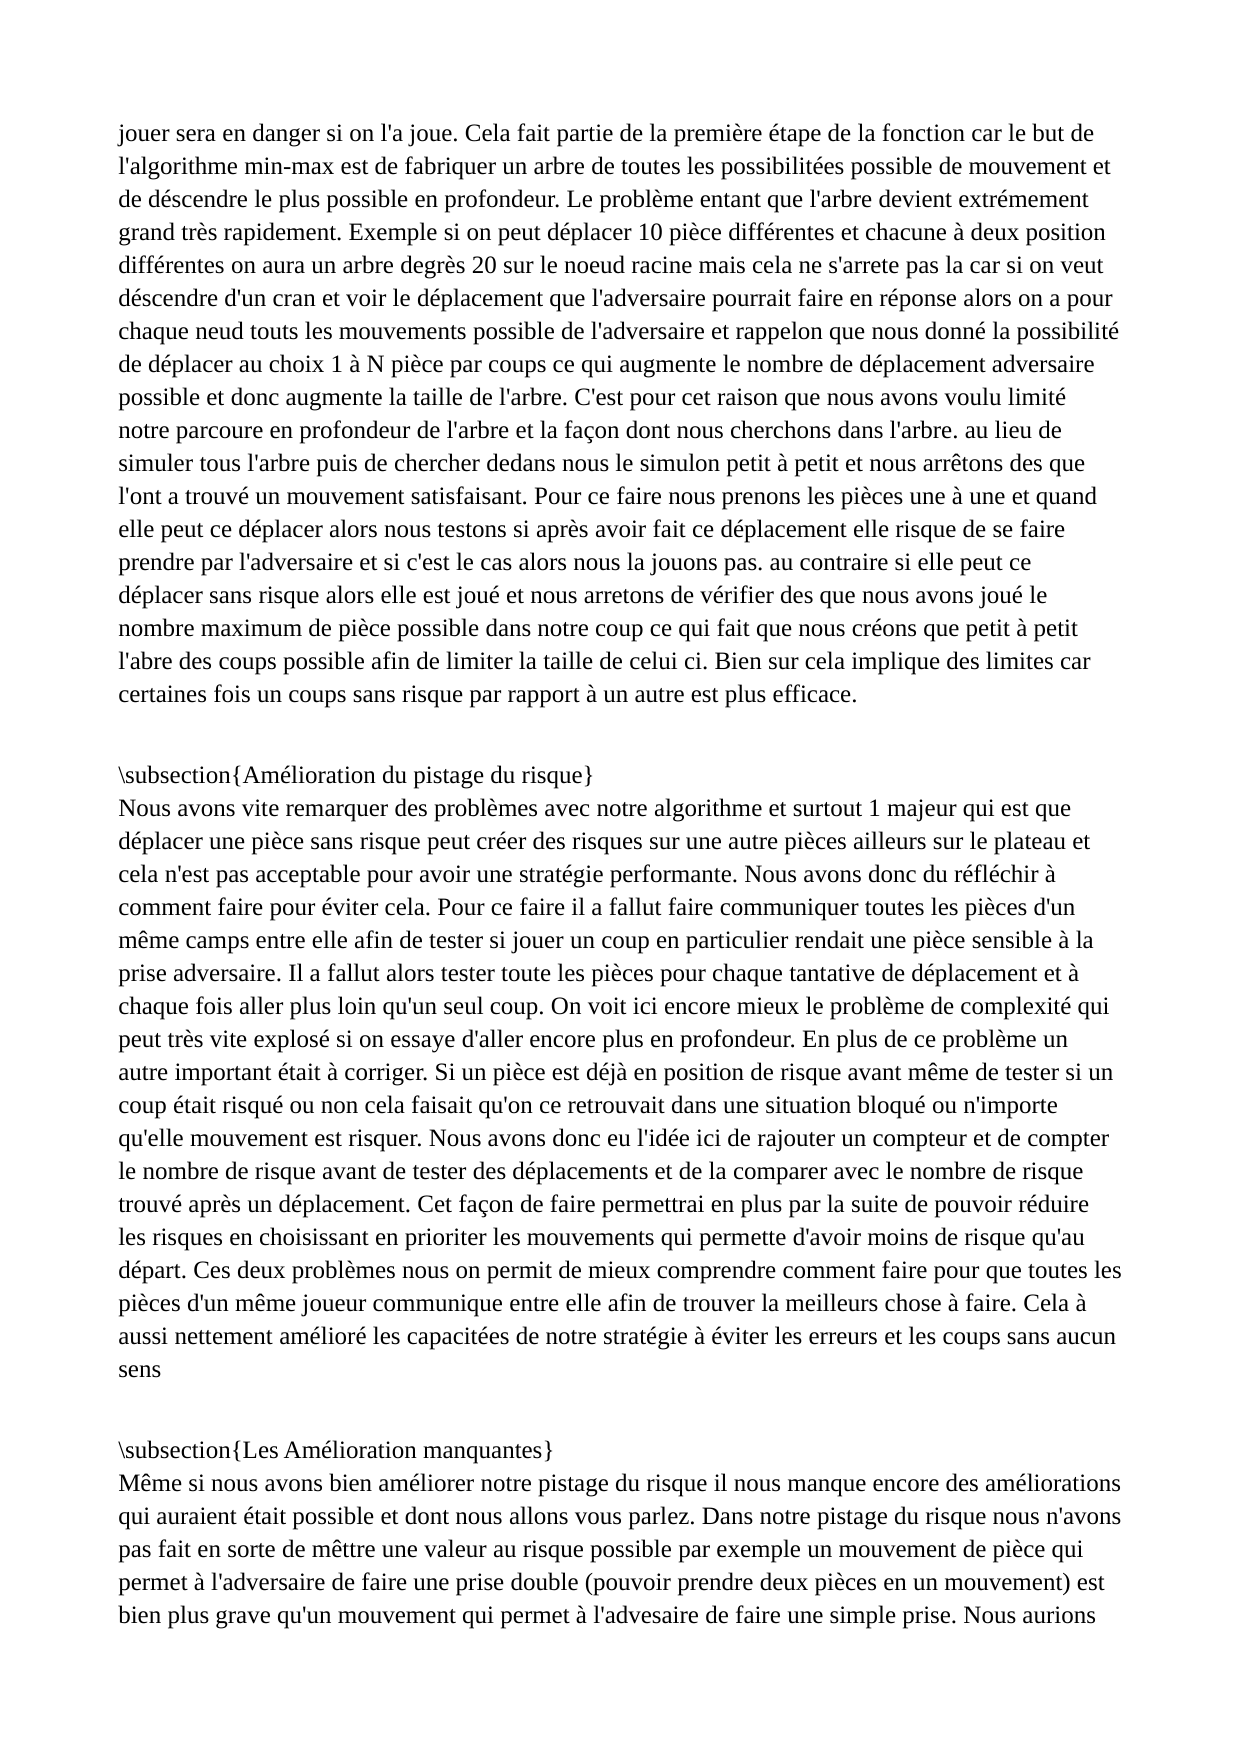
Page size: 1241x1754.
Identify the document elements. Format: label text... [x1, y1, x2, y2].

text \subsection{Les Amélioration manquantes} [118, 1435, 1122, 1464]
text Nous avons vite remarquer des problèmes avec notre algorithme et surtout 1 majeur qui est que déplacer une pièce sans risque peut créer des risques sur une autre pièces ailleurs sur le plateau et cela n'est pas acceptable pour avoir une stratégie performante. Nous avons donc du réfléchir à comment faire pour éviter cela. Pour ce faire il a fallut faire communiquer toutes les pièces d'un même camps entre elle afin de tester si jouer un coup en particulier rendait une pièce sensible à la prise adversaire. Il a fallut alors tester toute les pièces pour chaque tantative de déplacement et à chaque fois aller plus loin qu'un seul coup. On voit ici encore mieux le problème de complexité qui peut très vite explosé si on essaye d'aller encore plus en profondeur. En plus de ce problème un autre important était à corriger. Si un pièce est déjà en position de risque avant même de tester si un coup était risqué ou non cela faisait qu'on ce retrouvait dans une situation bloqué ou n'importe qu'elle mouvement est risquer. Nous avons donc eu l'idée ici de rajouter un compteur et de compter le nombre de risque avant de tester des déplacements et de la comparer avec le nombre de risque trouvé après un déplacement. Cet façon de faire permettrai en plus par la suite de pouvoir réduire les risques en choisissant en prioriter les mouvements qui permette d'avoir moins de risque qu'au départ. Ces deux problèmes nous on permit de mieux comprendre comment faire pour que toutes les pièces d'un même joueur communique entre elle afin de trouver la meilleurs chose à faire. Cela à aussi nettement amélioré les capacitées de notre stratégie à éviter les erreurs et les coups sans aucun sens [118, 793, 1122, 1383]
text jouer sera en danger si on l'a joue. Cela fait partie de la première étape de la fonction car le but de l'algorithme min-max est de fabriquer un arbre de toutes les possibilitées possible de mouvement et de déscendre le plus possible en profondeur. Le problème entant que l'arbre devient extrémement grand très rapidement. Exemple si on peut déplacer 10 pièce différentes et chacune à deux position différentes on aura un arbre degrès 20 sur le noeud racine mais cela ne s'arrete pas la car si on veut déscendre d'un cran et voir le déplacement que l'adversaire pourrait faire en réponse alors on a pour chaque neud touts les mouvements possible de l'adversaire et rappelon que nous donné la possibilité de déplacer au choix 1 à N pièce par coups ce qui augmente le nombre de déplacement adversaire possible et donc augmente la taille de l'arbre. C'est pour cet raison que nous avons voulu limité notre parcoure en profondeur de l'arbre et la façon dont nous cherchons dans l'arbre. au lieu de simuler tous l'arbre puis de chercher dedans nous le simulon petit à petit et nous arrêtons des que l'ont a trouvé un mouvement satisfaisant. Pour ce faire nous prenons les pièces une à une et quand elle peut ce déplacer alors nous testons si après avoir fait ce déplacement elle risque de se faire prendre par l'adversaire et si c'est le cas alors nous la jouons pas. au contraire si elle peut ce déplacer sans risque alors elle est joué et nous arretons de vérifier des que nous avons joué le nombre maximum de pièce possible dans notre coup ce qui fait que nous créons que petit à petit l'abre des coups possible afin de limiter la taille de celui ci. Bien sur cela implique des limites car certaines fois un coups sans risque par rapport à un autre est plus efficace. [118, 118, 1122, 708]
text Même si nous avons bien améliorer notre pistage du risque il nous manque encore des améliorations qui auraient était possible et dont nous allons vous parlez. Dans notre pistage du risque nous n'avons pas fait en sorte de mêttre une valeur au risque possible par exemple un mouvement de pièce qui permet à l'adversaire de faire une prise double (pouvoir prendre deux pièces en un mouvement) est bien plus grave qu'un mouvement qui permet à l'advesaire de faire une simple prise. Nous aurions [118, 1468, 1122, 1629]
text \subsection{Amélioration du pistage du risque} [118, 760, 1122, 789]
